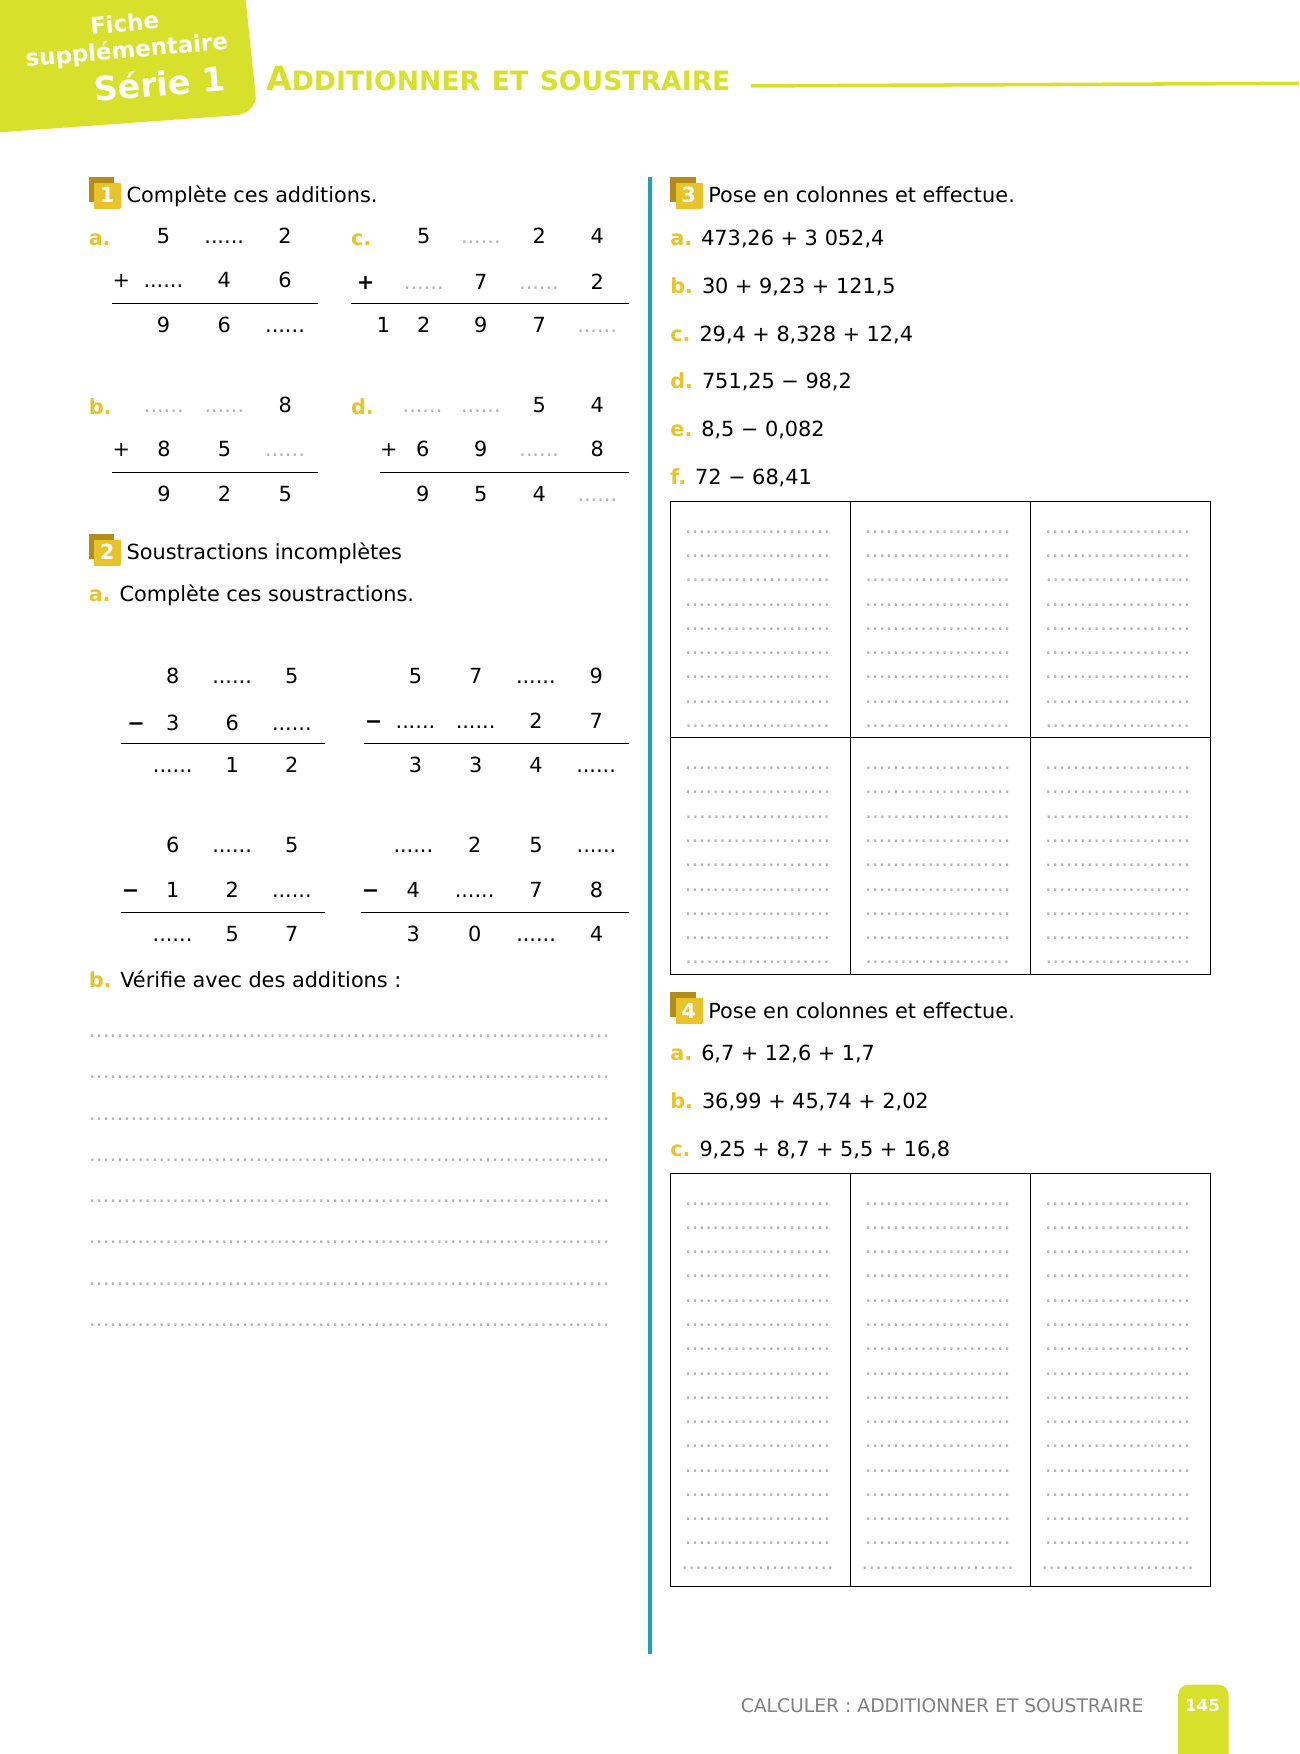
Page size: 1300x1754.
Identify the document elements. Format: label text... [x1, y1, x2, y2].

list 29,4 + 8,328 + 12,4 [670, 322, 1211, 346]
table_header [121, 824, 145, 868]
list 751,25 − 98,2 [670, 369, 1211, 394]
table_cell 2 [509, 699, 569, 743]
list 36,99 + 45,74 + 2,02 [670, 1089, 1211, 1113]
table_cell 4 [385, 868, 447, 912]
table_cell 6 [257, 259, 318, 303]
table_header [112, 214, 136, 258]
table_cell [361, 913, 385, 956]
table_cell 2 [265, 744, 324, 787]
table_cell − [121, 699, 146, 743]
table_header ……………………………………………………...………………………………………………………………………………………………………...…… [851, 502, 1030, 737]
table_header [361, 824, 385, 868]
table_header 8 [146, 655, 205, 699]
table_header [351, 383, 380, 427]
table_cell [121, 744, 146, 787]
table_cell 7 [265, 913, 324, 956]
table_cell 2 [205, 868, 265, 912]
table_cell ...... [388, 699, 448, 743]
table_cell [364, 744, 388, 787]
table_header 5 [398, 214, 454, 258]
table_cell 1 [205, 744, 264, 787]
table_header ...... [455, 214, 513, 258]
table_cell 8 [571, 428, 629, 472]
table_cell ...... [257, 304, 318, 347]
table_header ...... [136, 383, 197, 427]
table_header 2 [513, 214, 571, 258]
table_header 8 [258, 383, 318, 427]
table_header ...... [205, 655, 264, 699]
table_cell ……………………………………………………...………………………………………………………………………………………………………...…… [1031, 738, 1210, 973]
table_cell [112, 304, 136, 347]
table_cell [121, 913, 145, 956]
table_cell 9 [396, 473, 454, 516]
table_cell + [112, 428, 136, 472]
table_header ……………………………………………………...………………………………………………………………………………………………………...…… [1031, 502, 1210, 737]
table_header 2 [257, 214, 318, 258]
table_header 5 [508, 824, 569, 868]
table_cell ...... [569, 744, 629, 787]
table_header …………………………………………………………………………………………………………………………………………………………………………………………………………………………………………………………………………………………………………. [671, 1174, 850, 1586]
table_cell ...... [513, 428, 571, 472]
table_cell 7 [455, 259, 513, 303]
table_cell [89, 428, 112, 472]
table_cell 0 [447, 913, 508, 956]
subtitle Pose en colonnes et effectue. [696, 177, 1211, 208]
table_header ...... [454, 383, 513, 427]
table_cell 6 [396, 428, 454, 472]
list 72 − 68,41 [670, 465, 1211, 489]
table_cell 5 [454, 473, 513, 516]
table_cell [374, 259, 398, 303]
table_cell 6 [205, 699, 264, 743]
table_cell [89, 259, 112, 303]
table_cell [380, 473, 396, 516]
table_cell − [121, 868, 145, 912]
table_cell − [361, 868, 385, 912]
table_cell 7 [569, 699, 629, 743]
table_cell 8 [569, 868, 629, 912]
table_cell 1 [374, 304, 398, 347]
table_cell 7 [513, 304, 571, 347]
table_header [89, 214, 112, 258]
table_header ...... [396, 383, 454, 427]
table_cell 4 [196, 259, 257, 303]
subtitle Complète ces additions. [114, 177, 629, 208]
table_cell 4 [513, 473, 571, 516]
table_cell + [380, 428, 396, 472]
table_cell ...... [136, 259, 196, 303]
table_cell ...... [265, 868, 324, 912]
table_cell 5 [197, 428, 257, 472]
text …………………………………………………………………………………………………………………………………………………………………………………………………………………………………………………………………………………………………………………………………………………………………………………………………………………………………………………………………………………………………………………………………………………… [88, 1004, 629, 1335]
table_cell [112, 473, 136, 516]
table_cell 4 [569, 913, 629, 956]
table_header ...... [509, 655, 569, 699]
list 8,5 − 0,082 [670, 417, 1211, 441]
table_cell ...... [447, 868, 508, 912]
table_header 6 [145, 824, 205, 868]
table_header 2 [447, 824, 508, 868]
table_cell 9 [454, 428, 513, 472]
table_cell ...... [146, 744, 205, 787]
table_cell − [364, 699, 388, 743]
table_cell 9 [455, 304, 513, 347]
table_cell 2 [197, 473, 257, 516]
table_cell ...... [145, 913, 205, 956]
table_cell 9 [136, 473, 197, 516]
table_header [89, 383, 112, 427]
table_header 5 [136, 214, 196, 258]
table_cell ...... [508, 913, 569, 956]
table_cell 2 [571, 259, 629, 303]
table_header ...... [205, 824, 265, 868]
table_cell ...... [265, 699, 324, 743]
table_header ...... [569, 824, 629, 868]
table_header [112, 383, 136, 427]
table_header [380, 383, 396, 427]
table_cell [351, 472, 380, 516]
list 9,25 + 8,7 + 5,5 + 16,8 [670, 1137, 1211, 1161]
table_cell 3 [146, 699, 205, 743]
table_cell 8 [136, 428, 197, 472]
table_header 5 [513, 383, 571, 427]
table_cell 5 [205, 913, 265, 956]
table_cell 7 [508, 868, 569, 912]
table_header …………………………………………………………………………………………………………………………………………………………………………………………………………………………………………………………………………………………………………. [851, 1174, 1030, 1586]
list 30 + 9,23 + 121,5 [670, 274, 1211, 298]
table_header ...... [197, 383, 257, 427]
table_header 5 [388, 655, 448, 699]
table_cell [89, 303, 112, 347]
list Vérifie avec des additions : [88, 968, 629, 992]
table_header ……………………………………………………...………………………………………………………………………………………………………...…… [671, 502, 850, 737]
table_cell ...... [398, 259, 454, 303]
table_header [351, 214, 374, 258]
table_header [364, 655, 388, 699]
table_header [121, 655, 146, 699]
table_cell + [351, 259, 374, 303]
list 6,7 + 12,6 + 1,7 [670, 1041, 1211, 1065]
table_cell 3 [448, 744, 508, 787]
table_cell 9 [136, 304, 196, 347]
table_header 9 [569, 655, 629, 699]
table_header 7 [448, 655, 508, 699]
table_cell + [112, 259, 136, 303]
table_header …………………………………………………………………………………………………………………………………………………………………………………………………………………………………………………………………………………………………………. [1031, 1174, 1210, 1586]
table_cell ……………………………………………………...………………………………………………………………………………………………………...…… [671, 738, 850, 973]
table_cell 1 [145, 868, 205, 912]
table_header ...... [196, 214, 257, 258]
table_cell ...... [571, 304, 629, 347]
table_cell 4 [509, 744, 569, 787]
table_cell [89, 472, 112, 516]
table_cell [351, 428, 380, 472]
table_cell 6 [196, 304, 257, 347]
table_cell ...... [448, 699, 508, 743]
table_cell 5 [258, 473, 318, 516]
list Complète ces soustractions. [88, 582, 629, 607]
table_header 5 [265, 824, 324, 868]
table_header 4 [571, 214, 629, 258]
table_cell ...... [571, 473, 629, 516]
table_cell ...... [513, 259, 571, 303]
table_cell 3 [388, 744, 448, 787]
subtitle Soustractions incomplètes [114, 534, 629, 565]
table_header 5 [265, 655, 324, 699]
table_cell 3 [385, 913, 447, 956]
table_header 4 [571, 383, 629, 427]
table_cell ……………………………………………………...………………………………………………………………………………………………………...…… [851, 738, 1030, 973]
table_cell [351, 304, 374, 347]
table_cell 2 [398, 304, 454, 347]
list 473,26 + 3 052,4 [670, 226, 1211, 250]
table_cell ...... [258, 428, 318, 472]
table_header ...... [385, 824, 447, 868]
subtitle Pose en colonnes et effectue. [696, 992, 1211, 1023]
table_header [374, 214, 398, 258]
